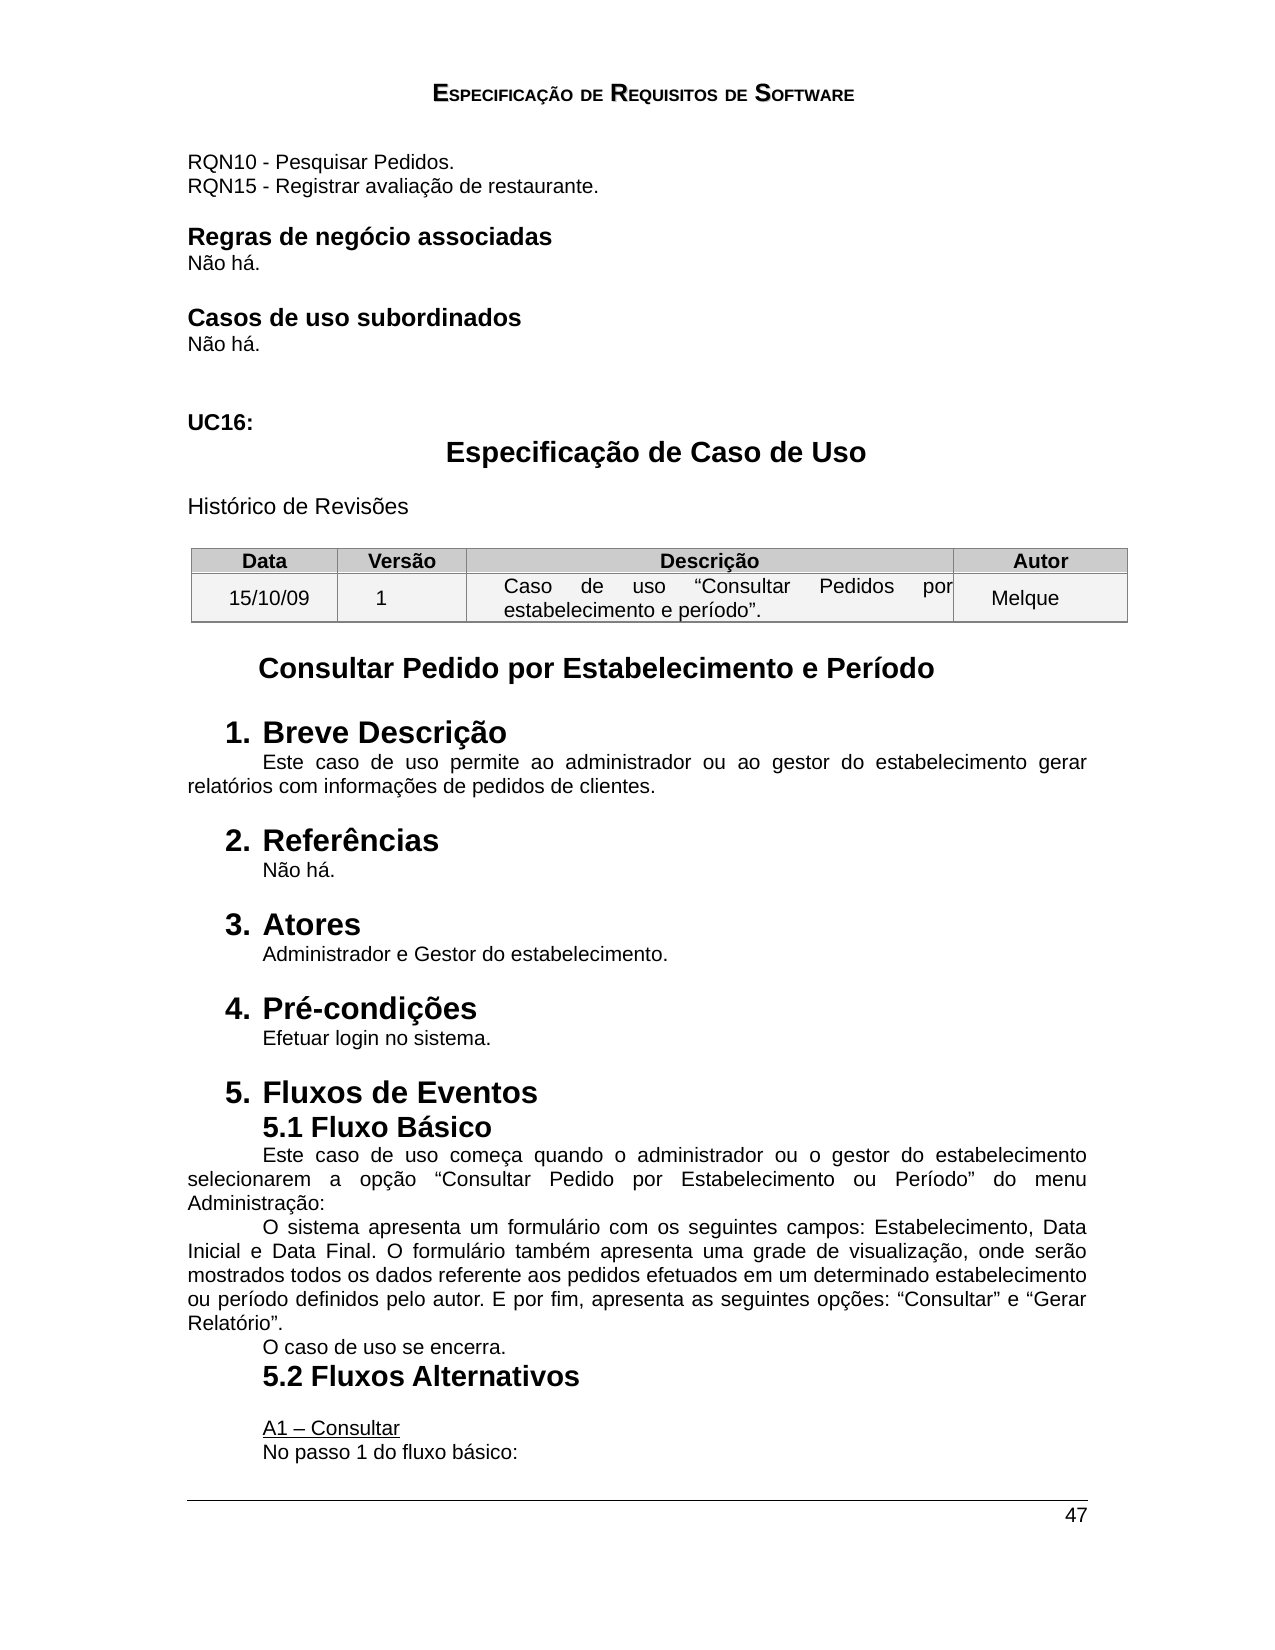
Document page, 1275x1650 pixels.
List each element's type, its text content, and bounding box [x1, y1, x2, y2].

table_cell 15/10/09 [192, 574, 337, 621]
table_cell 1 [338, 574, 466, 621]
subtitle Pré-condições [225, 990, 1088, 1026]
table_header Versão [338, 549, 466, 572]
subtitle Referências [225, 822, 1088, 858]
table_header Data [192, 549, 337, 572]
table_header Autor [954, 549, 1127, 572]
text Este caso de uso permite ao administrador ou ao gestor do estabelecimento gerar relatórios com informações de pedidos de clientes. [187, 750, 1088, 798]
text No passo 1 do fluxo básico: [187, 1440, 1088, 1464]
table_header Descrição [467, 549, 953, 572]
text Regras de negócio associadas [187, 222, 1088, 251]
text RQN10 - Pesquisar Pedidos. [187, 150, 1088, 174]
text RQN15 - Registrar avaliação de restaurante. [187, 174, 1088, 198]
table_cell Melque [954, 574, 1127, 621]
text Administrador e Gestor do estabelecimento. [187, 942, 1088, 966]
text Casos de uso subordinados [187, 303, 1088, 332]
subtitle 5.1 Fluxo Básico [187, 1109, 1088, 1143]
subtitle 5.2 Fluxos Alternativos [187, 1359, 1088, 1392]
text Este caso de uso começa quando o administrador ou o gestor do estabelecimento selecionarem a opção “Consultar Pedido por Estabelecimento ou Período” do menu Administração: [187, 1143, 1088, 1215]
text Efetuar login no sistema. [187, 1026, 1088, 1050]
table_cell Caso de uso “Consultar Pedidos por estabelecimento e período”. [467, 574, 953, 621]
text Histórico de Revisões [187, 493, 1088, 519]
text Não há. [187, 251, 1088, 274]
text UC16: [187, 409, 1088, 435]
text O caso de uso se encerra. [187, 1335, 1088, 1359]
subtitle Fluxos de Eventos [225, 1074, 1088, 1109]
text Não há. [187, 858, 1088, 882]
subtitle Breve Descrição [225, 714, 1088, 750]
subtitle Atores [225, 906, 1088, 942]
text Não há. [187, 332, 1088, 356]
text O sistema apresenta um formulário com os seguintes campos: Estabelecimento, Data Inicial e Data Final. O formulário também apresenta uma grade de visualização, onde serão mostrados todos os dados referente aos pedidos efetuados em um determinado estabelecimento ou período definidos pelo autor. E por fim, apresenta as seguintes opções: “Consultar” e “Gerar Relatório”. [187, 1215, 1088, 1335]
text Consultar Pedido por Estabelecimento e Período [187, 652, 1088, 685]
text Especificação de Caso de Uso [225, 435, 1088, 469]
text A1 – Consultar [187, 1416, 1088, 1440]
